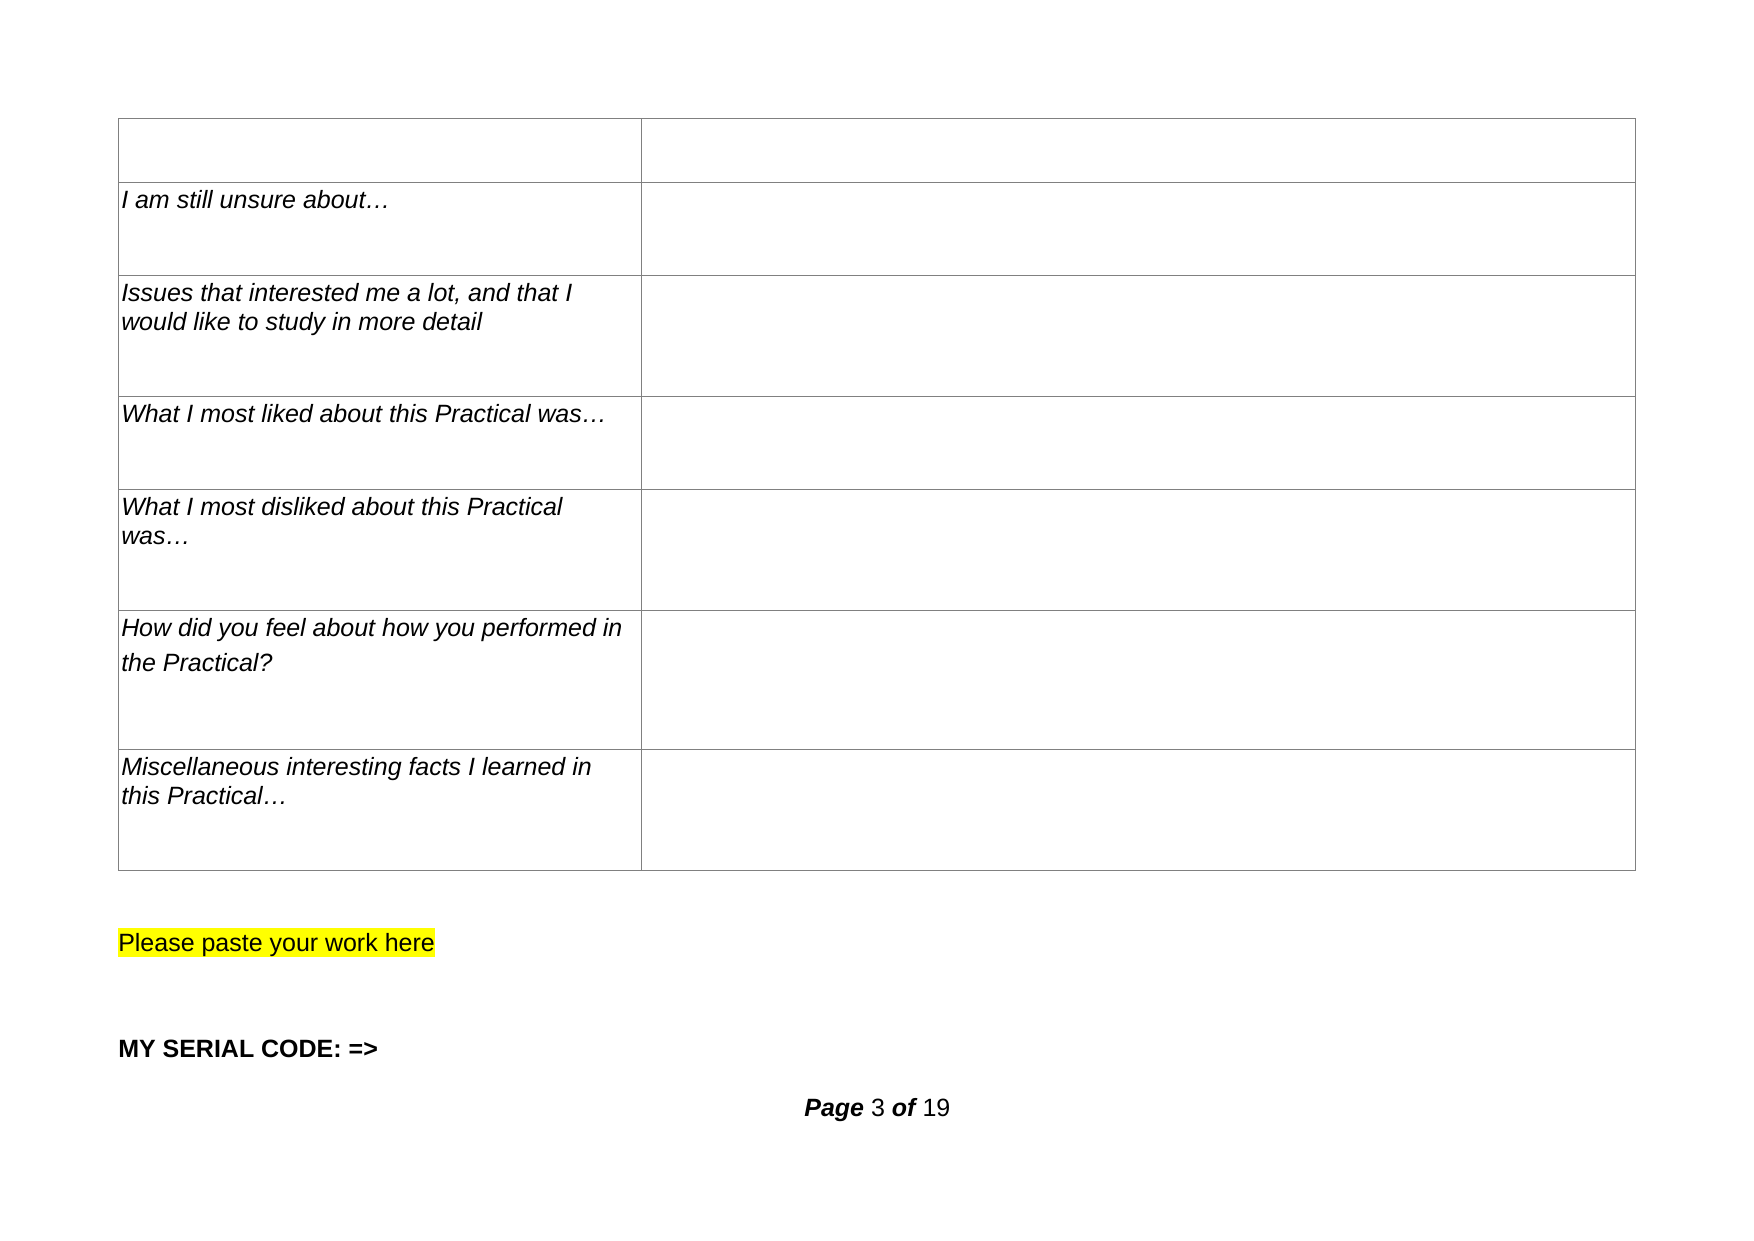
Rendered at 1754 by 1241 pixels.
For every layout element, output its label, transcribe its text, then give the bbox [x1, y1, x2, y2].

table_cell [119, 119, 641, 182]
table_cell What I most disliked about this Practical was… [119, 490, 641, 610]
table_cell [642, 276, 1635, 396]
text Please paste your work here [118, 928, 1636, 957]
table_cell What I most liked about this Practical was… [119, 397, 641, 488]
table_cell [642, 490, 1635, 610]
table_cell Issues that interested me a lot, and that I would like to study in more detail [119, 276, 641, 396]
table_cell [642, 611, 1635, 748]
table_cell Miscellaneous interesting facts I learned in this Practical… [119, 750, 641, 870]
table_cell How did you feel about how you performed in the Practical? [119, 611, 641, 748]
table_cell [642, 750, 1635, 870]
table_cell [642, 183, 1635, 274]
table_cell I am still unsure about… [119, 183, 641, 274]
table_cell [642, 119, 1635, 182]
table_cell [642, 397, 1635, 488]
text MY SERIAL CODE: => [118, 1034, 1636, 1063]
